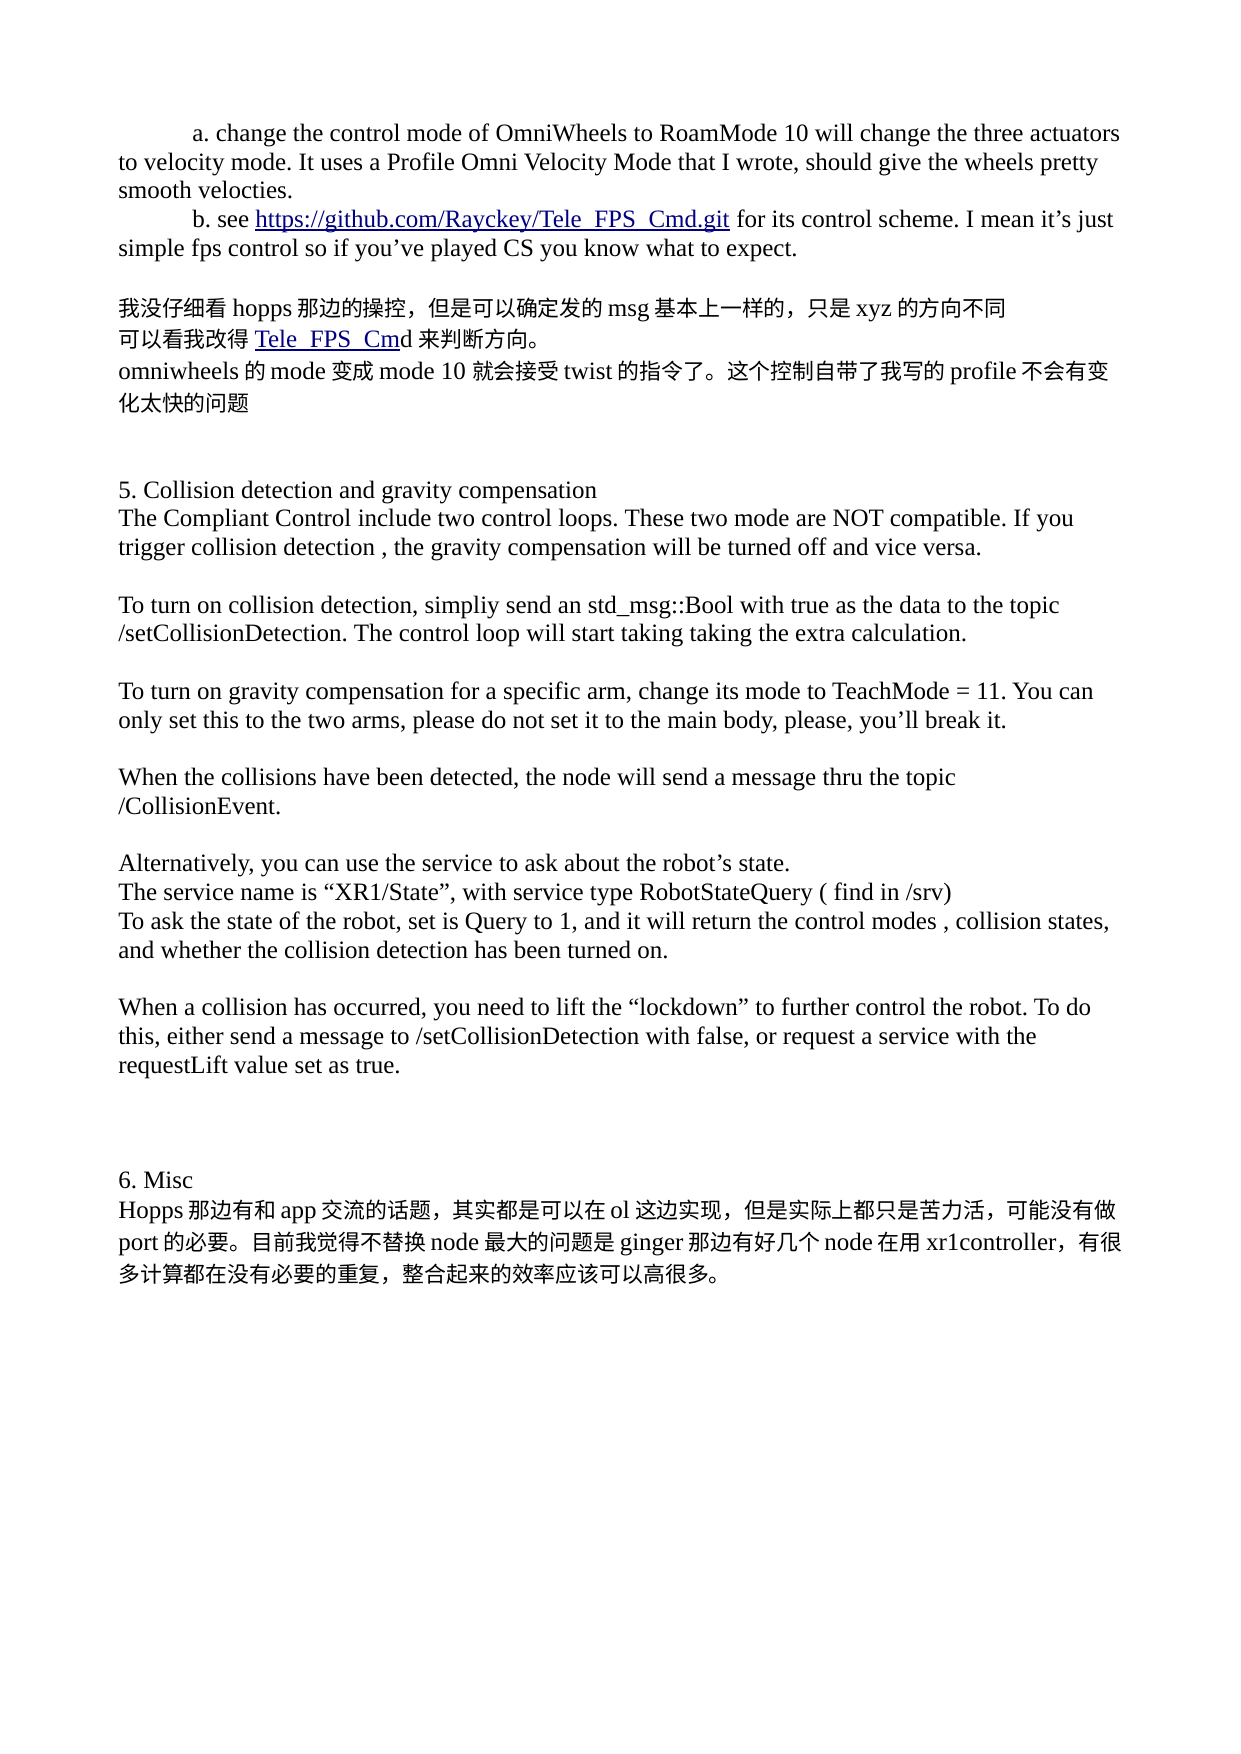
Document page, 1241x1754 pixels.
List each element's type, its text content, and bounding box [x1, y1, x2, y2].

text Hopps那边有和app交流的话题，其实都是可以在ol这边实现，但是实际上都只是苦力活，可能没有做port的必要。目前我觉得不替换node最大的问题是ginger那边有好几个node在用xr1controller，有很多计算都在没有必要的重复，整合起来的效率应该可以高很多。 [118, 1193, 1122, 1288]
text When the collisions have been detected, the node will send a message thru the topic /CollisionEvent. [118, 762, 1122, 820]
text The Compliant Control include two control loops. These two mode are NOT compatible. If you trigger collision detection , the gravity compensation will be turned off and vice versa. [118, 503, 1122, 561]
text b. see https://github.com/Rayckey/Tele_FPS_Cmd.git for its control scheme. I mean it’s just simple fps control so if you’ve played CS you know what to expect. [118, 204, 1122, 262]
text omniwheels的mode变成mode 10 就会接受twist的指令了。这个控制自带了我写的profile不会有变化太快的问题 [118, 354, 1122, 417]
text When a collision has occurred, you need to lift the “lockdown” to further control the robot. To do this, either send a message to /setCollisionDetection with false, or request a service with the requestLift value set as true. [118, 992, 1122, 1078]
text 我没仔细看 hopps那边的操控，但是可以确定发的msg基本上一样的，只是xyz的方向不同 [118, 291, 1122, 322]
text To turn on gravity compensation for a specific arm, change its mode to TeachMode = 11. You can only set this to the two arms, please do not set it to the main body, please, you’ll break it. [118, 676, 1122, 733]
text a. change the control mode of OmniWheels to RoamMode 10 will change the three actuators to velocity mode. It uses a Profile Omni Velocity Mode that I wrote, should give the wheels pretty smooth velocties. [118, 118, 1122, 204]
text 可以看我改得 Tele_FPS_Cmd 来判断方向。 [118, 322, 1122, 354]
text 5. Collision detection and gravity compensation [118, 475, 1122, 503]
text The service name is “XR1/State”, with service type RobotStateQuery ( find in /srv) [118, 877, 1122, 906]
text 6. Misc [118, 1165, 1122, 1193]
text To ask the state of the robot, set is Query to 1, and it will return the control modes , collision states, and whether the collision detection has been turned on. [118, 906, 1122, 963]
text Alternatively, you can use the service to ask about the robot’s state. [118, 848, 1122, 877]
text To turn on collision detection, simpliy send an std_msg::Bool with true as the data to the topic /setCollisionDetection. The control loop will start taking taking the extra calculation. [118, 590, 1122, 647]
